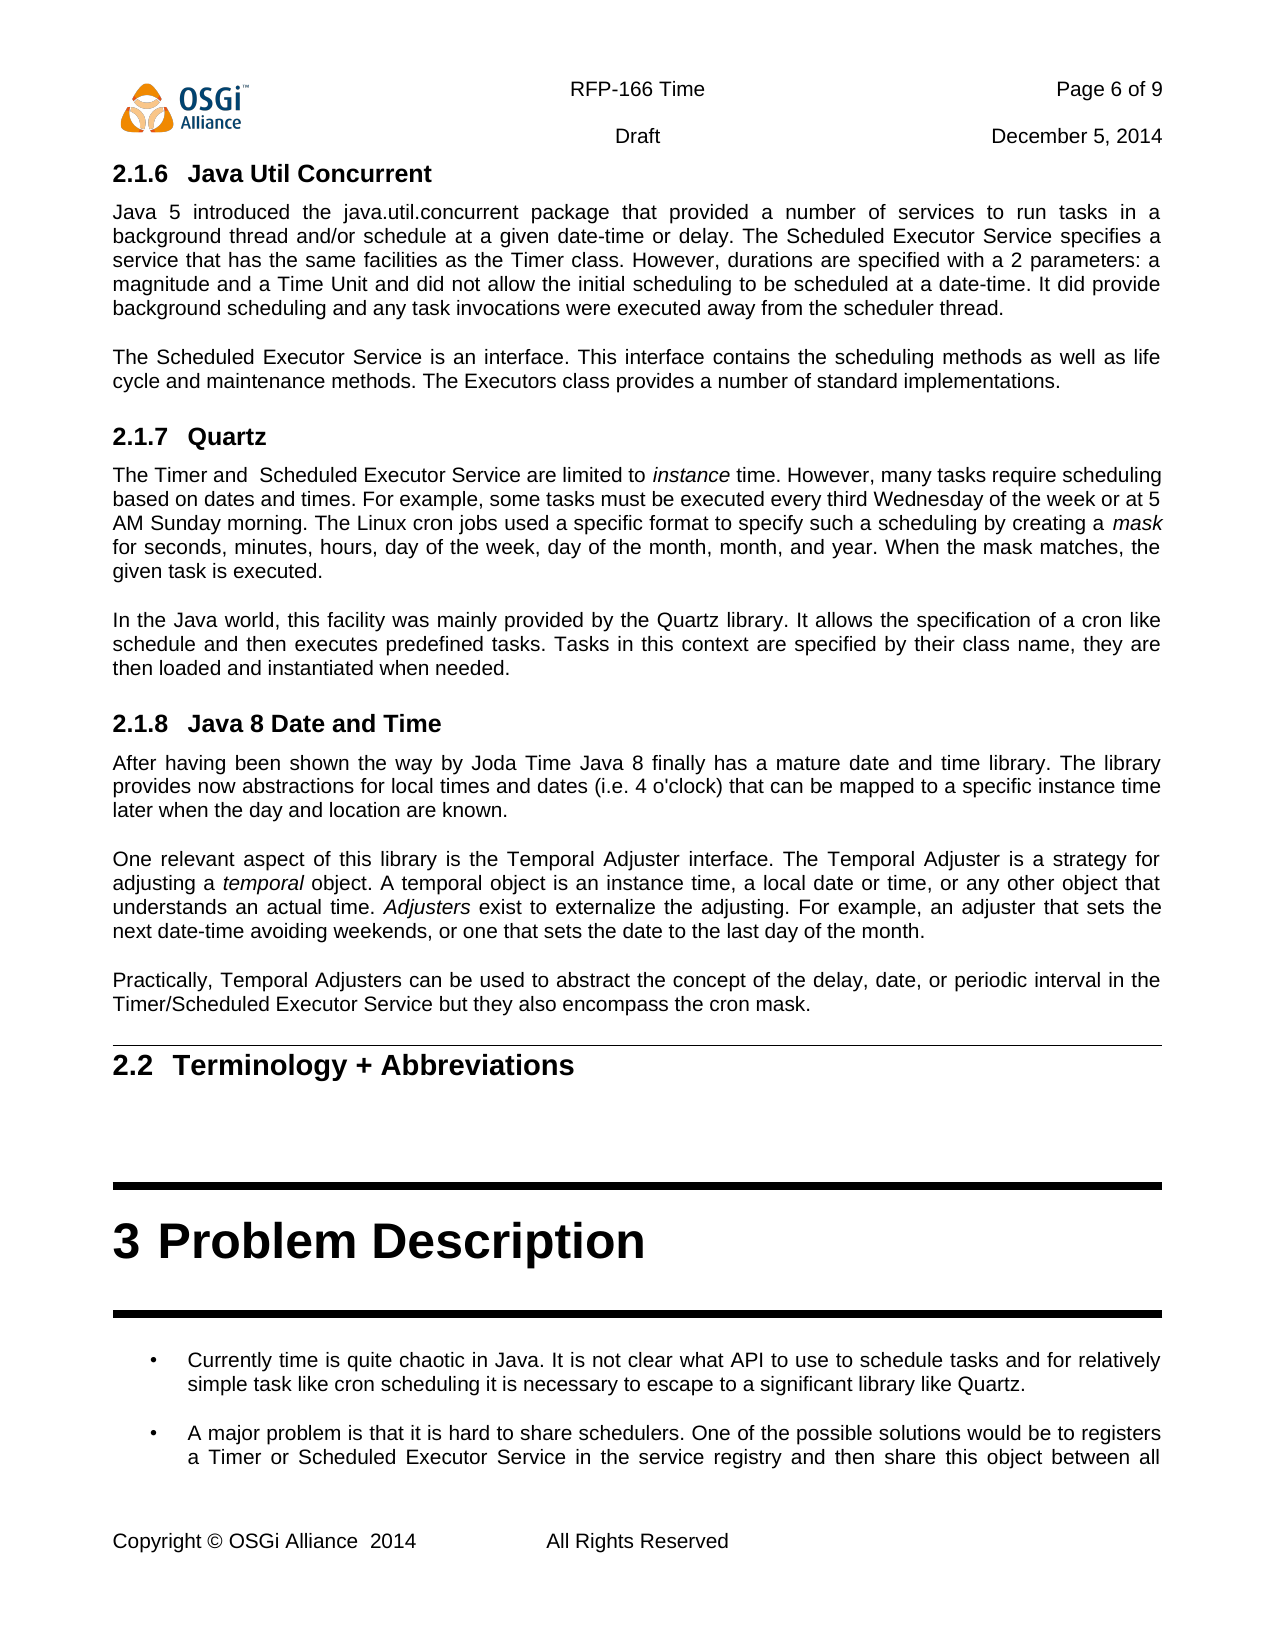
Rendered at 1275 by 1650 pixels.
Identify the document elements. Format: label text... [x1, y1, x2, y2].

subtitle Java 8 Date and Time [112, 709, 1162, 738]
text In the Java world, this facility was mainly provided by the Quartz library. It allows the specification of a cron like schedule and then executes predefined tasks. Tasks in this context are specified by their class name, they are then loaded and instantiated when needed. [112, 608, 1162, 680]
text Practically, Temporal Adjusters can be used to abstract the concept of the delay, date, or periodic interval in the Timer/Scheduled Executor Service but they also encompass the cron mask. [112, 968, 1162, 1016]
list A major problem is that it is hard to share schedulers. One of the possible solutions would be to registers a Timer or Scheduled Executor Service in the service registry and then share this object between all [150, 1421, 1162, 1469]
subtitle Problem Description [112, 1183, 1162, 1318]
text After having been shown the way by Joda Time Java 8 finally has a mature date and time library. The library provides now abstractions for local times and dates (i.e. 4 o'clock) that can be mapped to a specific instance time later when the day and location are known. [112, 750, 1162, 822]
text Java 5 introduced the java.util.concurrent package that provided a number of services to run tasks in a background thread and/or schedule at a given date-time or delay. The Scheduled Executor Service specifies a service that has the same facilities as the Timer class. However, durations are specified with a 2 parameters: a magnitude and a Time Unit and did not allow the initial scheduling to be scheduled at a date-time. It did provide background scheduling and any task invocations were executed away from the scheduler thread. [112, 200, 1162, 320]
text The Timer and Scheduled Executor Service are limited to instance time. However, many tasks require scheduling based on dates and times. For example, some tasks must be executed every third Wednesday of the week or at 5 AM Sunday morning. The Linux cron jobs used a specific format to specify such a scheduling by creating a mask for seconds, minutes, hours, day of the week, day of the month, month, and year. When the mask matches, the given task is executed. [112, 463, 1162, 583]
text One relevant aspect of this library is the Temporal Adjuster interface. The Temporal Adjuster is a strategy for adjusting a temporal object. A temporal object is an instance time, a local date or time, or any other object that understands an actual time. Adjusters exist to externalize the adjusting. For example, an adjuster that sets the next date-time avoiding weekends, or one that sets the date to the last day of the month. [112, 847, 1162, 943]
subtitle Terminology + Abbreviations [112, 1046, 1162, 1082]
subtitle Java Util Concurrent [112, 159, 1162, 188]
subtitle Quartz [112, 422, 1162, 451]
picture [113, 76, 257, 140]
list Currently time is quite chaotic in Java. It is not clear what API to use to schedule tasks and for relatively simple task like cron scheduling it is necessary to escape to a significant library like Quartz. [150, 1348, 1162, 1396]
text The Scheduled Executor Service is an interface. This interface contains the scheduling methods as well as life cycle and maintenance methods. The Executors class provides a number of standard implementations. [112, 345, 1162, 393]
